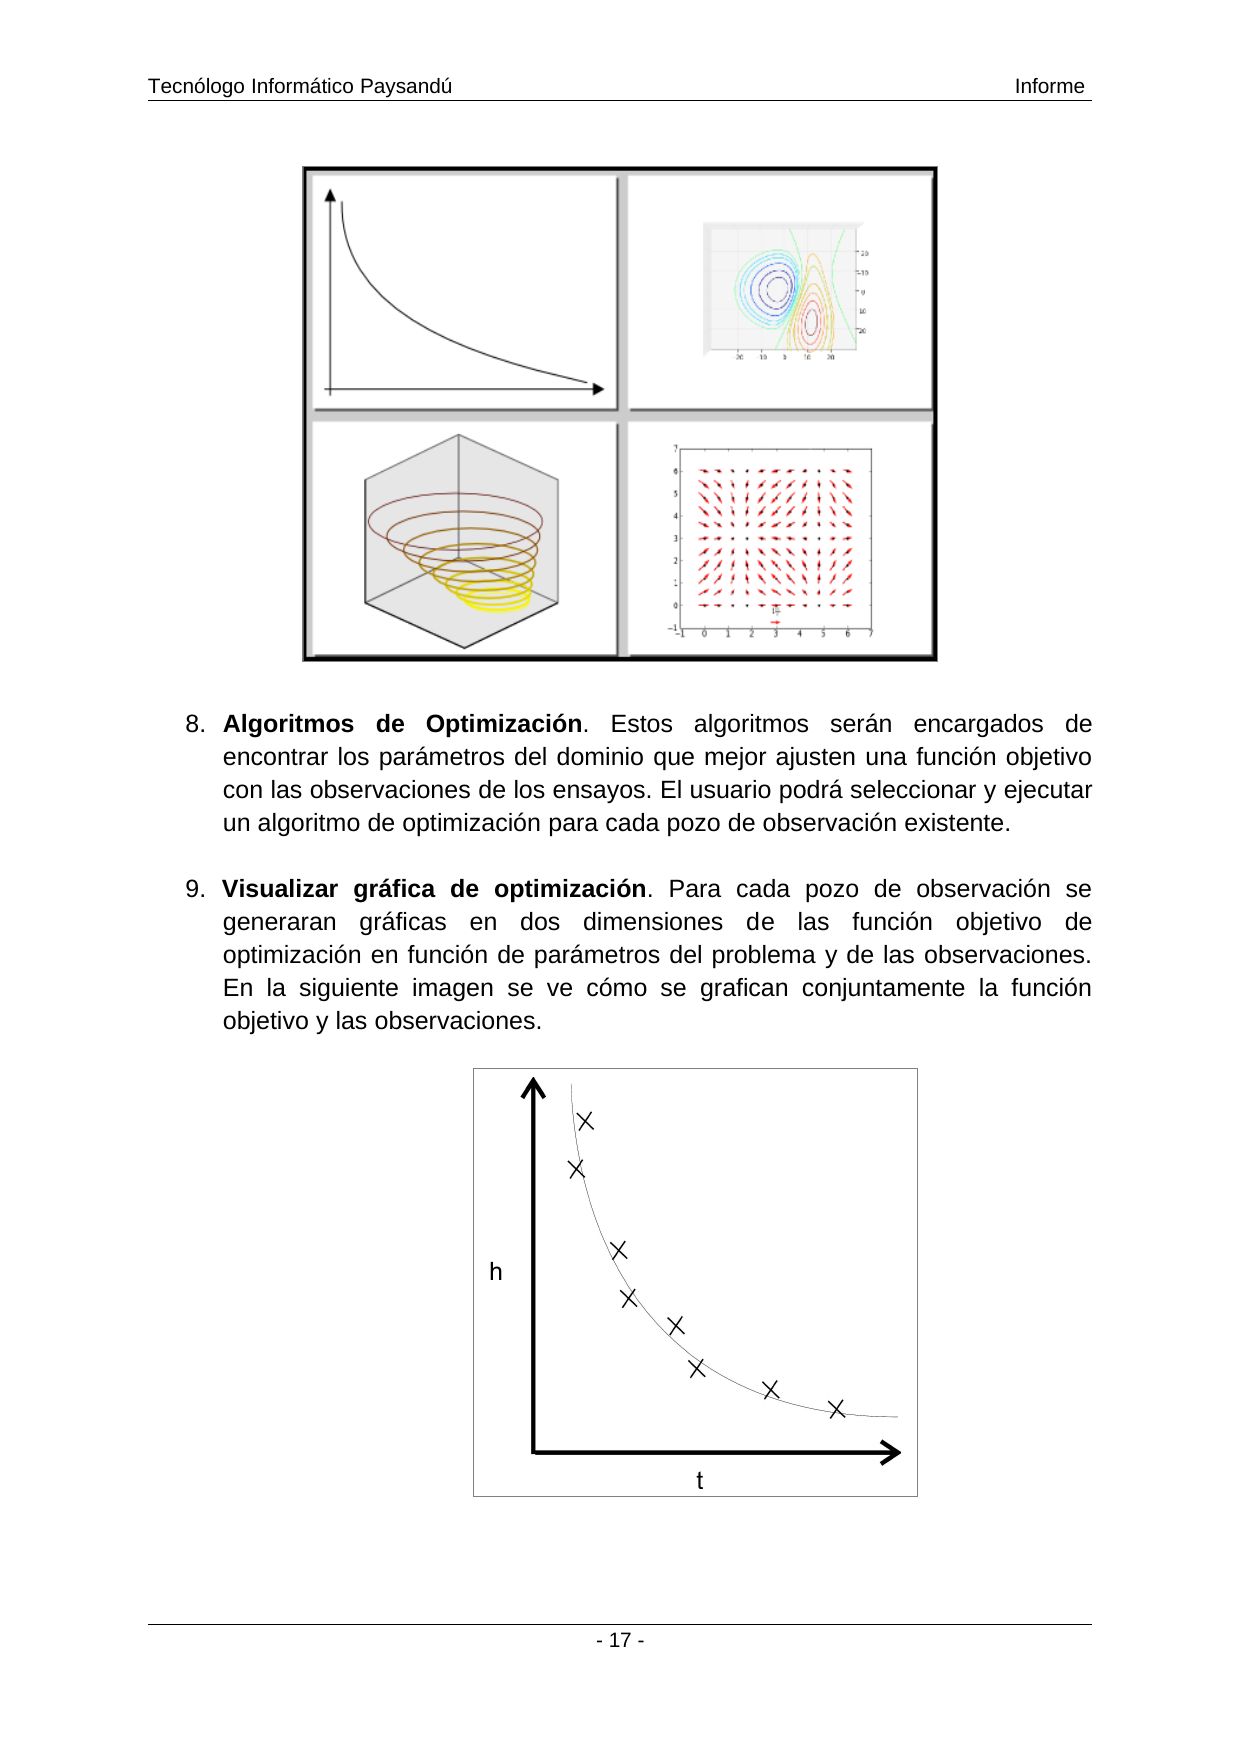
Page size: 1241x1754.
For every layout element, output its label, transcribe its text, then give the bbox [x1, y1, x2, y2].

list Visualizar gráfica de optimización. Para cada pozo de observación se generaran gráficas en dos dimensiones de las función objetivo de optimización en función de parámetros del problema y de las observaciones. En la siguiente imagen se ve cómo se grafican conjuntamente la función objetivo y las observaciones. [185, 874, 1092, 1035]
picture [303, 167, 937, 661]
picture [489, 1077, 902, 1489]
list Algoritmos de Optimización. Estos algoritmos serán encargados de encontrar los parámetros del dominio que mejor ajusten una función objetivo con las observaciones de los ensayos. El usuario podrá seleccionar y ejecutar un algoritmo de optimización para cada pozo de observación existente. [185, 709, 1092, 837]
